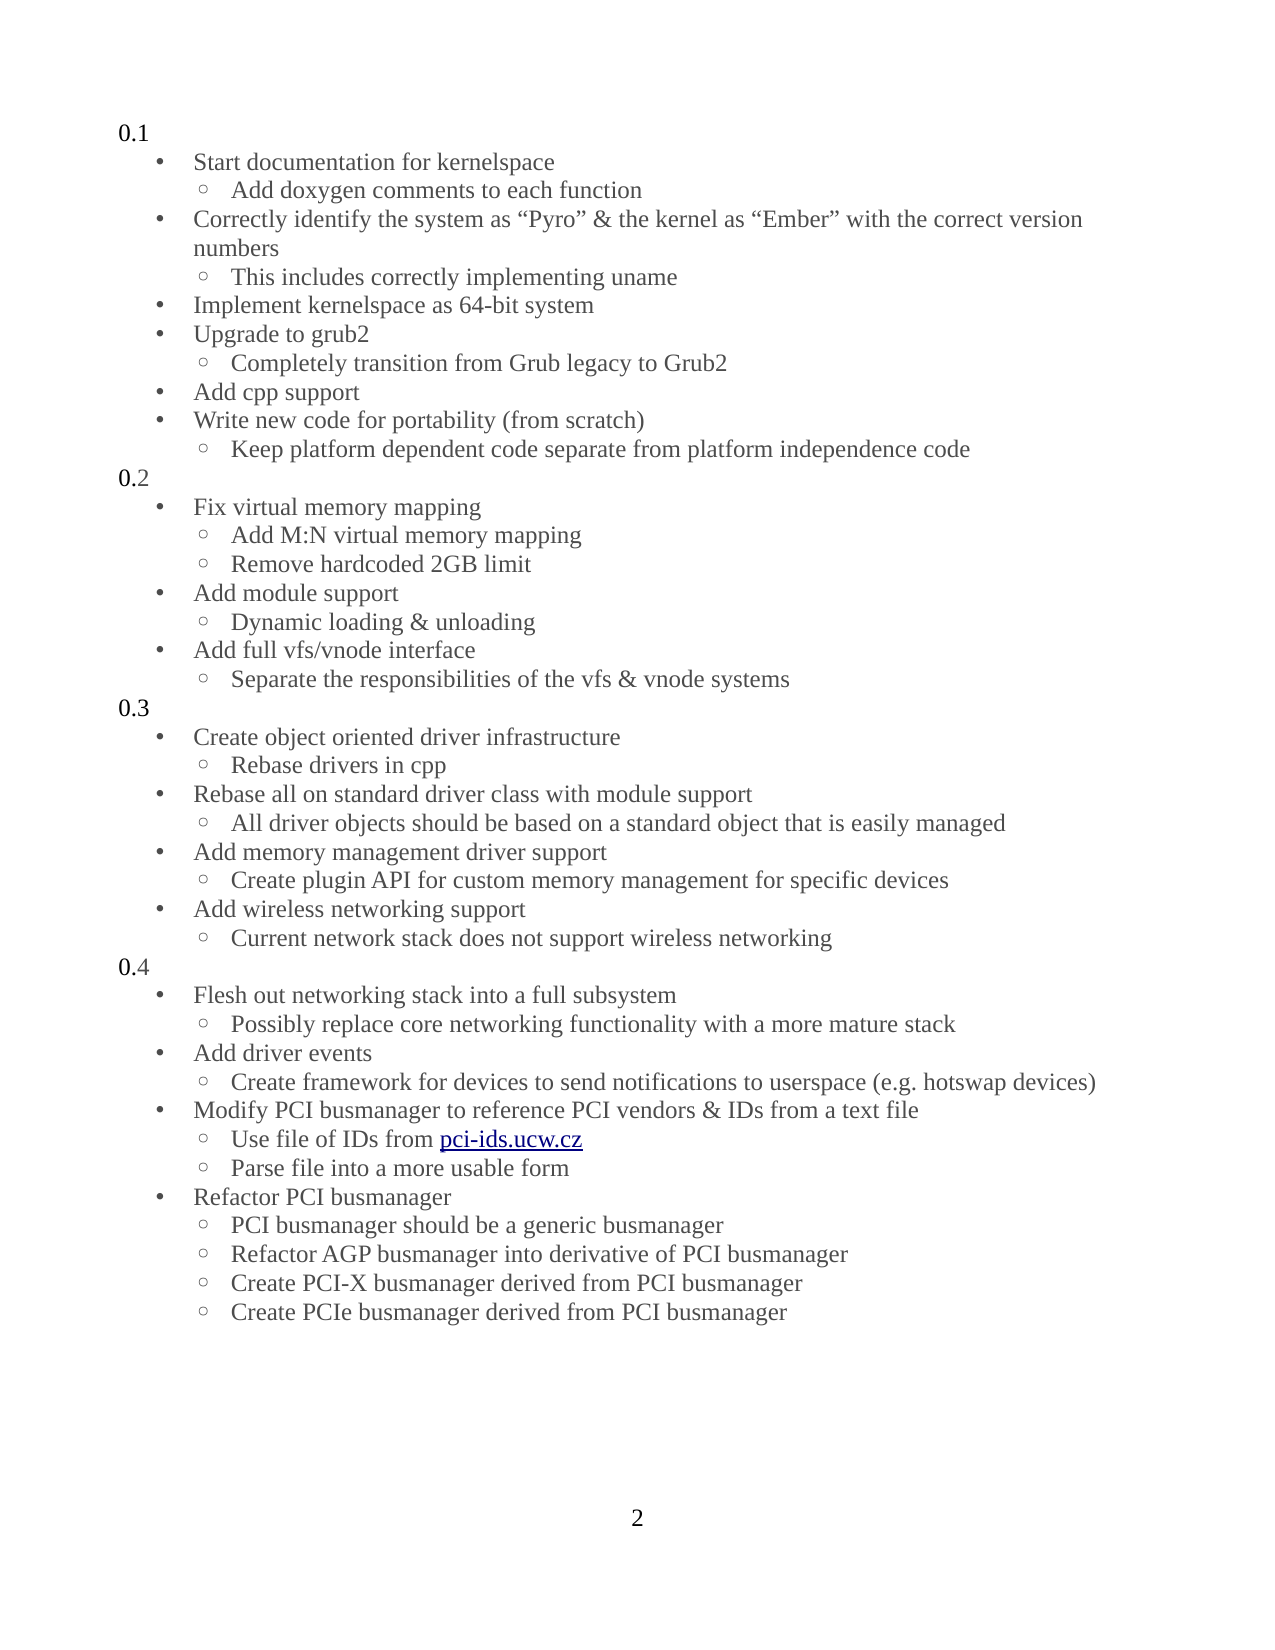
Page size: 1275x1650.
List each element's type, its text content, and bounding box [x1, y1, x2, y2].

list Fix virtual memory mapping [156, 492, 1157, 521]
list Add M:N virtual memory mapping [193, 521, 1157, 549]
list Create PCI-X busmanager derived from PCI busmanager [193, 1268, 1157, 1297]
list Completely transition from Grub legacy to Grub2 [193, 348, 1157, 377]
list All driver objects should be based on a standard object that is easily managed [193, 808, 1157, 837]
list Create object oriented driver infrastructure [156, 722, 1157, 751]
list Add doxygen comments to each function [193, 176, 1157, 204]
list Add memory management driver support [156, 837, 1157, 866]
list Refactor AGP busmanager into derivative of PCI busmanager [193, 1239, 1157, 1268]
text 0.1 [118, 118, 1157, 147]
list Implement kernelspace as 64-bit system [156, 291, 1157, 319]
list Create PCIe busmanager derived from PCI busmanager [193, 1297, 1157, 1326]
list Create framework for devices to send notifications to userspace (e.g. hotswap devices) [193, 1067, 1157, 1096]
list Remove hardcoded 2GB limit [193, 549, 1157, 578]
list Use file of IDs from pci-ids.ucw.cz [193, 1124, 1157, 1153]
list Current network stack does not support wireless networking [193, 923, 1157, 952]
text 0.3 [118, 693, 1157, 722]
list Parse file into a more usable form [193, 1153, 1157, 1182]
list Add module support [156, 578, 1157, 607]
list Separate the responsibilities of the vfs & vnode systems [193, 664, 1157, 693]
list Upgrade to grub2 [156, 319, 1157, 348]
list Add driver events [156, 1038, 1157, 1067]
list Refactor PCI busmanager [156, 1182, 1157, 1211]
list Rebase drivers in cpp [193, 751, 1157, 779]
list Dynamic loading & unloading [193, 607, 1157, 636]
list Modify PCI busmanager to reference PCI vendors & IDs from a text file [156, 1096, 1157, 1124]
text 0.4 [118, 952, 1157, 981]
list Correctly identify the system as “Pyro” & the kernel as “Ember” with the correct version numbers [156, 204, 1157, 262]
list Add wireless networking support [156, 894, 1157, 923]
list Create plugin API for custom memory management for specific devices [193, 866, 1157, 894]
list This includes correctly implementing uname [193, 262, 1157, 291]
list Start documentation for kernelspace [156, 147, 1157, 176]
list Add full vfs/vnode interface [156, 636, 1157, 664]
list Flesh out networking stack into a full subsystem [156, 981, 1157, 1009]
list Write new code for portability (from scratch) [156, 406, 1157, 434]
list Possibly replace core networking functionality with a more mature stack [193, 1009, 1157, 1038]
list Rebase all on standard driver class with module support [156, 779, 1157, 808]
list Add cpp support [156, 377, 1157, 406]
list PCI busmanager should be a generic busmanager [193, 1211, 1157, 1239]
list Keep platform dependent code separate from platform independence code [193, 434, 1157, 463]
text 0.2 [118, 463, 1157, 492]
